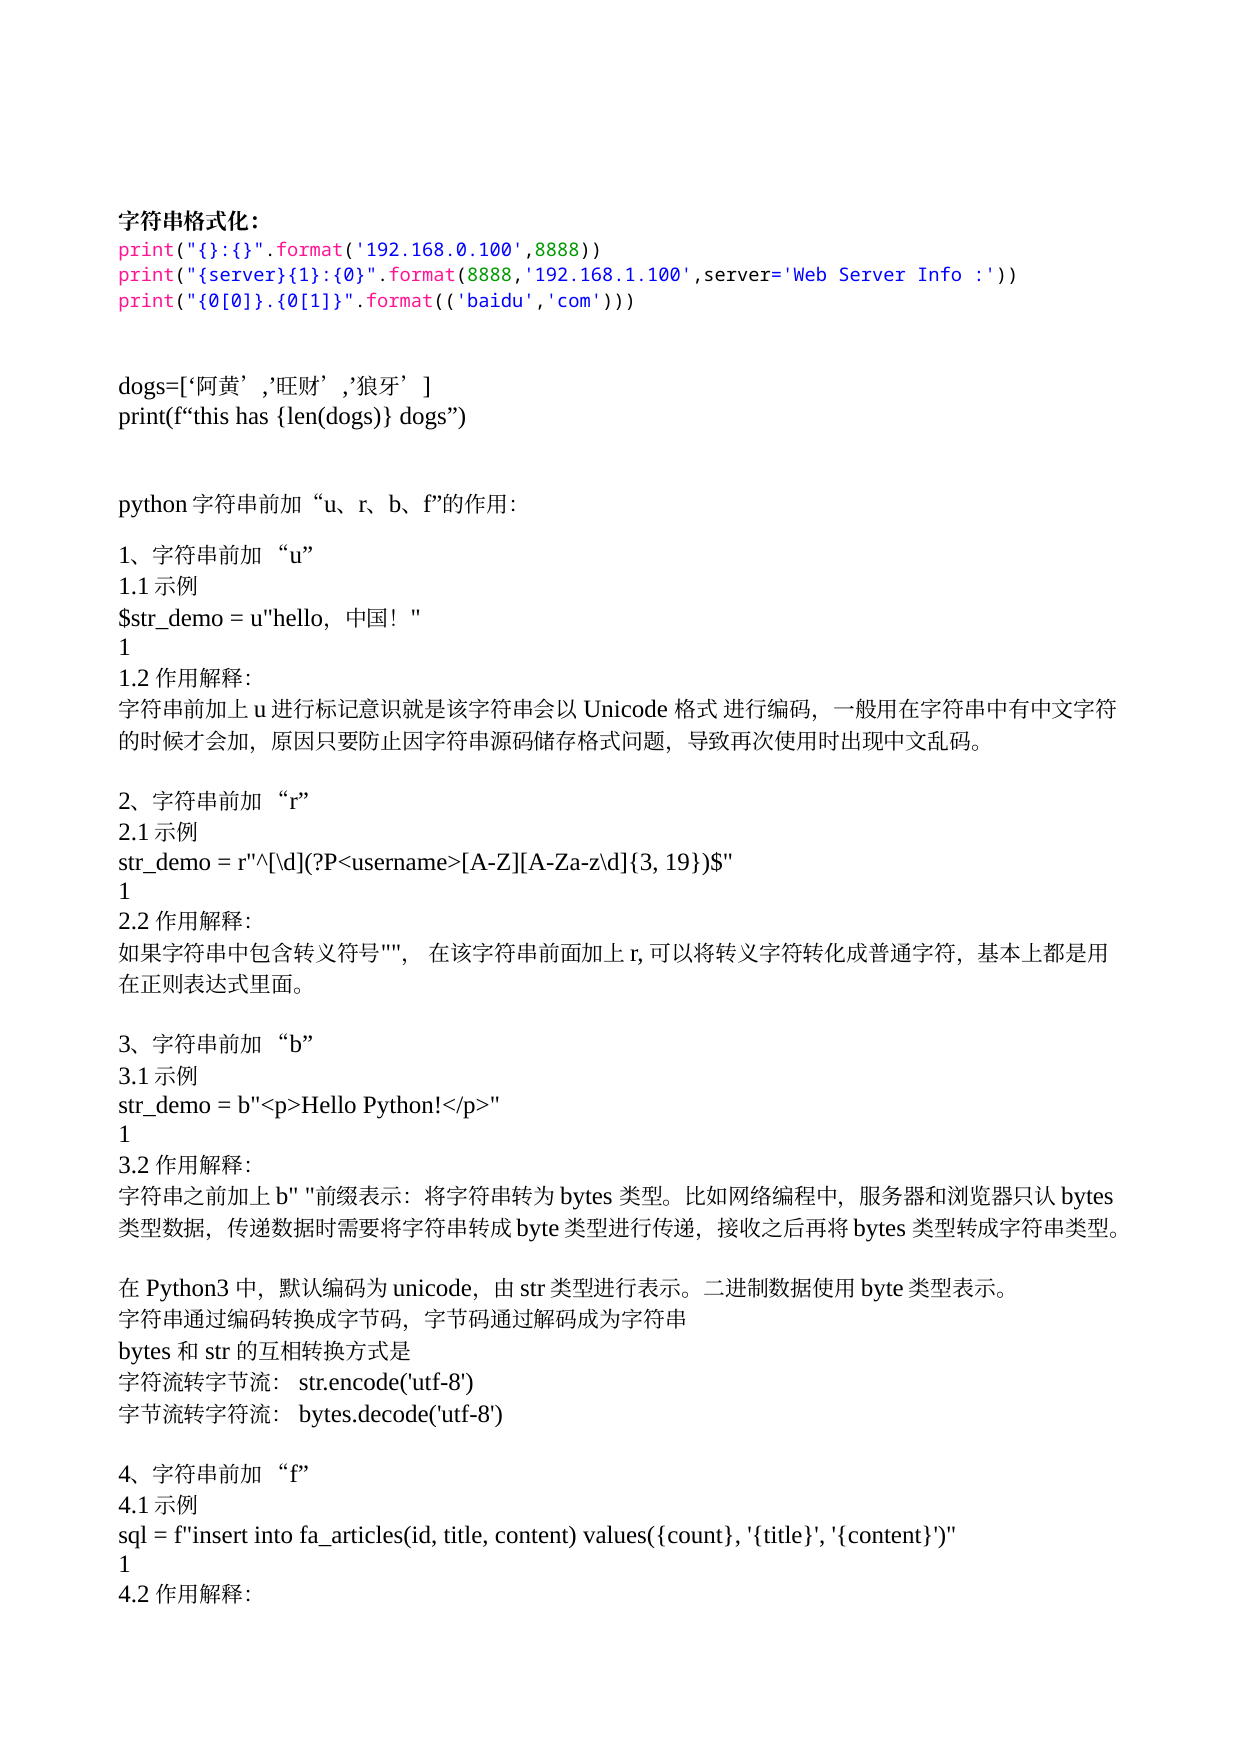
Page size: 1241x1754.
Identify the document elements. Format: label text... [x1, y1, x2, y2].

text 字符串格式化： [118, 204, 1122, 236]
text 4、字符串前加 “f” [118, 1457, 1122, 1489]
text 2.1示例 [118, 816, 1122, 847]
text 2、字符串前加 “r” [118, 784, 1122, 816]
text 1 [118, 632, 1122, 661]
text bytes 和 str 的互相转换方式是 [118, 1334, 1122, 1366]
text 字节流转字符流： bytes.decode('utf-8') [118, 1397, 1122, 1428]
text 2.2 作用解释： [118, 904, 1122, 936]
text 字符串通过编码转换成字节码，字节码通过解码成为字符串 [118, 1303, 1122, 1334]
text 字符流转字节流： str.encode('utf-8') [118, 1366, 1122, 1397]
text sql = f"insert into fa_articles(id, title, content) values({count}, '{title}', '{content}')" [118, 1520, 1122, 1549]
text 如果字符串中包含转义符号""， 在该字符串前面加上r, 可以将转义字符转化成普通字符，基本上都是用在正则表达式里面。 [118, 936, 1122, 999]
text 1、字符串前加 “u” [118, 538, 1122, 569]
text python字符串前加“u、r、b、f”的作用： [118, 487, 1122, 519]
text str_demo = r"^[\d](?P<username>[A-Z][A-Za-z\d]{3, 19})$" [118, 847, 1122, 876]
text 字符串之前加上b" "前缀表示：将字符串转为bytes 类型。比如网络编程中，服务器和浏览器只认bytes 类型数据，传递数据时需要将字符串转成byte类型进行传递，接收之后再将bytes 类型转成字符串类型。 [118, 1179, 1122, 1242]
text 4.2 作用解释： [118, 1578, 1122, 1609]
text $str_demo = u"hello，中国！" [118, 601, 1122, 632]
text print("{}:{}".format('192.168.0.100',8888)) [118, 236, 1122, 261]
text 1 [118, 876, 1122, 904]
text 在 Python3 中，默认编码为unicode，由str类型进行表示。二进制数据使用byte类型表示。 [118, 1271, 1122, 1303]
text 3.2 作用解释： [118, 1148, 1122, 1179]
text print(f“this has {len(dogs)} dogs”) [118, 401, 1122, 430]
text 1.2 作用解释： [118, 661, 1122, 692]
text dogs=[‘阿黄’,’旺财’,’狼牙’] [118, 369, 1122, 401]
text print("{server}{1}:{0}".format(8888,'192.168.1.100',server='Web Server Info :')) [118, 261, 1122, 287]
text 1.1示例 [118, 569, 1122, 601]
text 字符串前加上u进行标记意识就是该字符串会以 Unicode 格式 进行编码，一般用在字符串中有中文字符的时候才会加，原因只要防止因字符串源码储存格式问题，导致再次使用时出现中文乱码。 [118, 692, 1122, 755]
text 1 [118, 1119, 1122, 1148]
text str_demo = b"<p>Hello Python!</p>" [118, 1091, 1122, 1119]
text print("{0[0]}.{0[1]}".format(('baidu','com'))) [118, 287, 1122, 312]
text 4.1示例 [118, 1489, 1122, 1520]
text 3、字符串前加 “b” [118, 1028, 1122, 1059]
text 3.1示例 [118, 1059, 1122, 1091]
text 1 [118, 1549, 1122, 1578]
